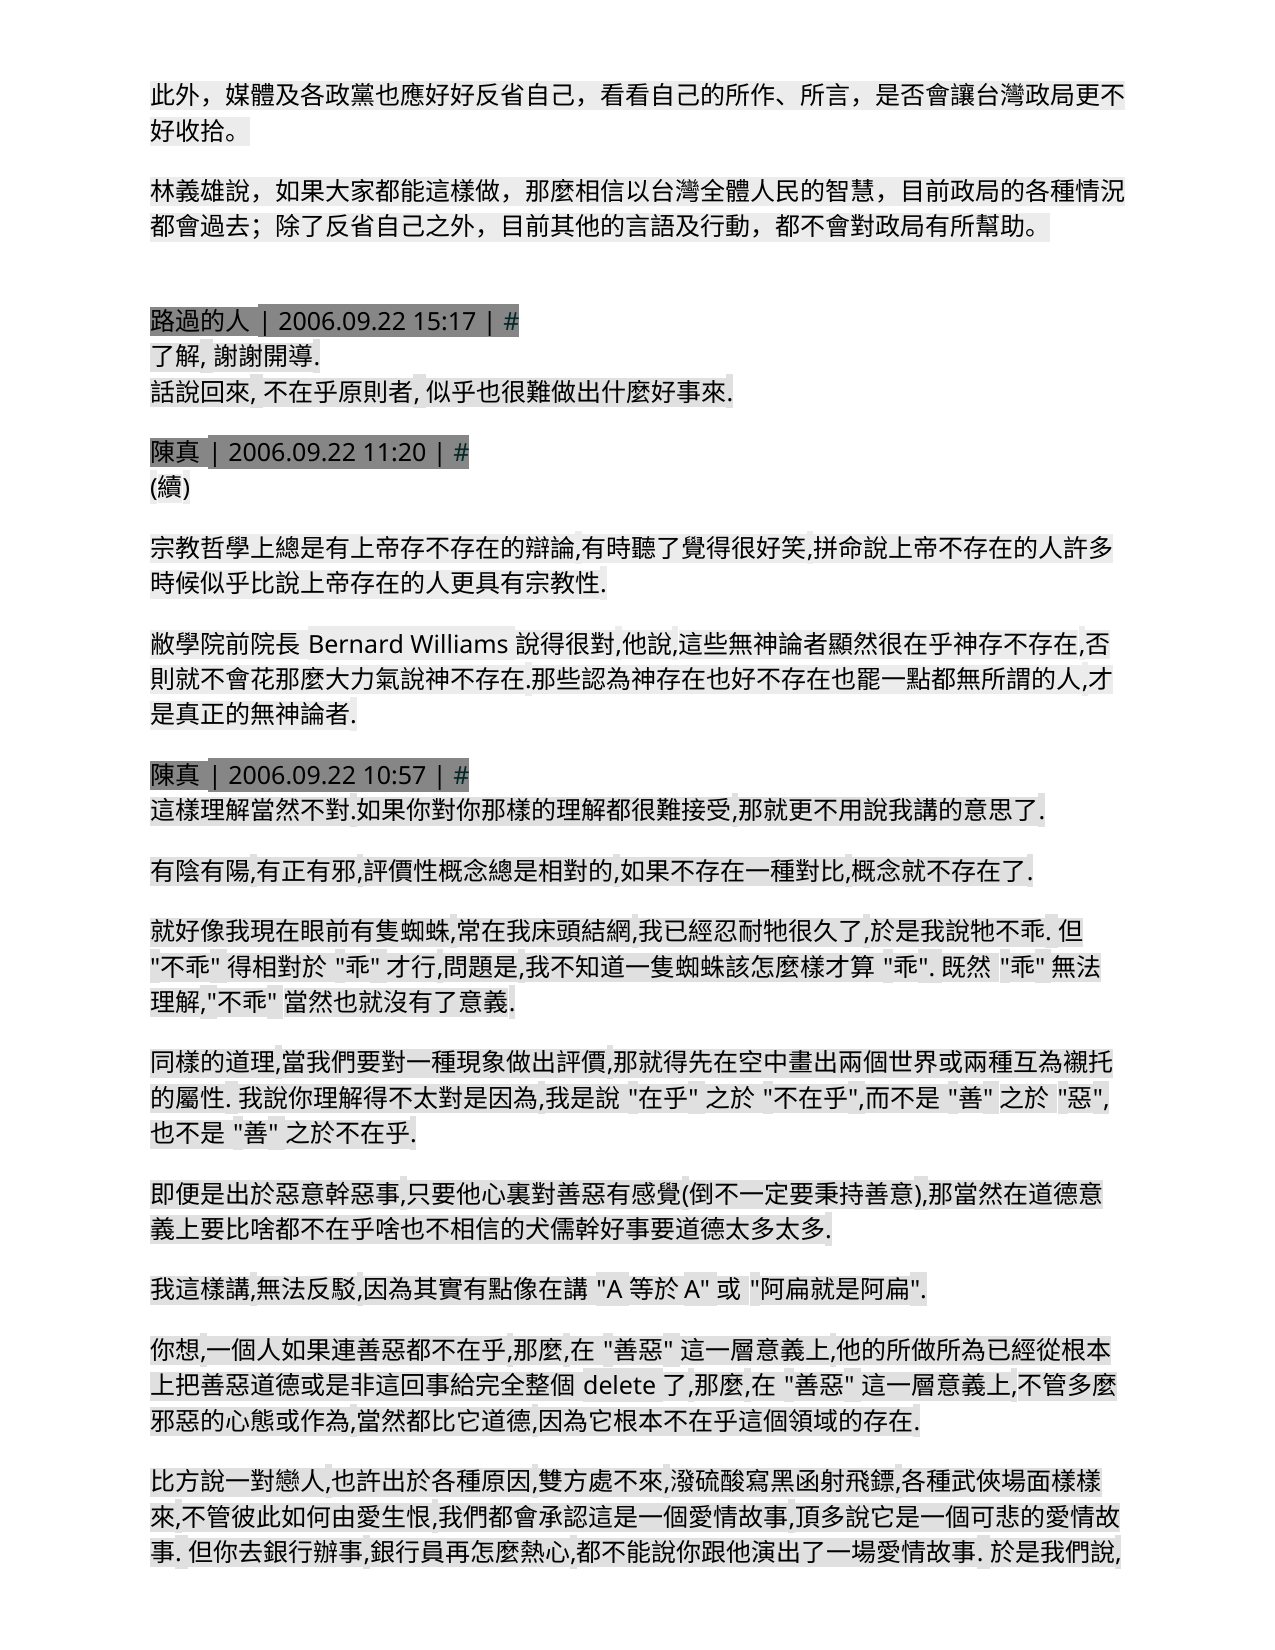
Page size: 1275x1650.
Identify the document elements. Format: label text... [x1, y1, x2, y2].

text 這樣理解當然不對.如果你對你那樣的理解都很難接受,那就更不用說我講的意思了. [150, 792, 1125, 827]
text 此外，媒體及各政黨也應好好反省自己，看看自己的所作、所言，是否會讓台灣政局更不好收拾。 [150, 75, 1125, 146]
text 有陰有陽,有正有邪,評價性概念總是相對的,如果不存在一種對比,概念就不存在了. [150, 852, 1125, 887]
text 你想,一個人如果連善惡都不在乎,那麼,在 "善惡" 這一層意義上,他的所做所為已經從根本上把善惡道德或是非這回事給完全整個 delete 了,那麼,在 "善惡" 這一層意義上,不管多麼邪惡的心態或作為,當然都比它道德,因為它根本不在乎這個領域的存在. [150, 1331, 1125, 1437]
text 陳真 | 2006.09.22 10:57 | # [150, 756, 1125, 792]
text 就好像我現在眼前有隻蜘蛛,常在我床頭結網,我已經忍耐牠很久了,於是我說牠不乖. 但 "不乖" 得相對於 "乖" 才行,問題是,我不知道一隻蜘蛛該怎麼樣才算 "乖". 既然 "乖" 無法理解,"不乖" 當然也就沒有了意義. [150, 912, 1125, 1019]
text 敝學院前院長 Bernard Williams 說得很對,他說,這些無神論者顯然很在乎神存不存在,否則就不會花那麼大力氣說神不存在.那些認為神存在也好不存在也罷一點都無所謂的人,才是真正的無神論者. [150, 625, 1125, 731]
text 林義雄說，如果大家都能這樣做，那麼相信以台灣全體人民的智慧，目前政局的各種情況都會過去；除了反省自己之外，目前其他的言語及行動，都不會對政局有所幫助。 [150, 171, 1125, 277]
text 宗教哲學上總是有上帝存不存在的辯論,有時聽了覺得很好笑,拼命說上帝不存在的人許多時候似乎比說上帝存在的人更具有宗教性. [150, 529, 1125, 600]
text 了解, 謝謝開導. 話說回來, 不在乎原則者, 似乎也很難做出什麼好事來. [150, 337, 1125, 408]
text 陳真 | 2006.09.22 11:20 | # [150, 433, 1125, 469]
text 即便是出於惡意幹惡事,只要他心裏對善惡有感覺(倒不一定要秉持善意),那當然在道德意義上要比啥都不在乎啥也不相信的犬儒幹好事要道德太多太多. [150, 1175, 1125, 1246]
text 我這樣講,無法反駁,因為其實有點像在講 "A 等於A" 或 "阿扁就是阿扁". [150, 1271, 1125, 1306]
text 比方說一對戀人,也許出於各種原因,雙方處不來,潑硫酸寫黑函射飛鏢,各種武俠場面樣樣來,不管彼此如何由愛生恨,我們都會承認這是一個愛情故事,頂多說它是一個可悲的愛情故事. 但你去銀行辦事,銀行員再怎麼熱心,都不能說你跟他演出了一場愛情故事. 於是我們說, [150, 1462, 1125, 1569]
text (續) [150, 469, 1125, 504]
text 路過的人 | 2006.09.22 15:17 | # [150, 302, 1125, 337]
text 同樣的道理,當我們要對一種現象做出評價,那就得先在空中畫出兩個世界或兩種互為襯托的屬性. 我說你理解得不太對是因為,我是說 "在乎" 之於 "不在乎",而不是 "善" 之於 "惡",也不是 "善" 之於不在乎. [150, 1044, 1125, 1150]
